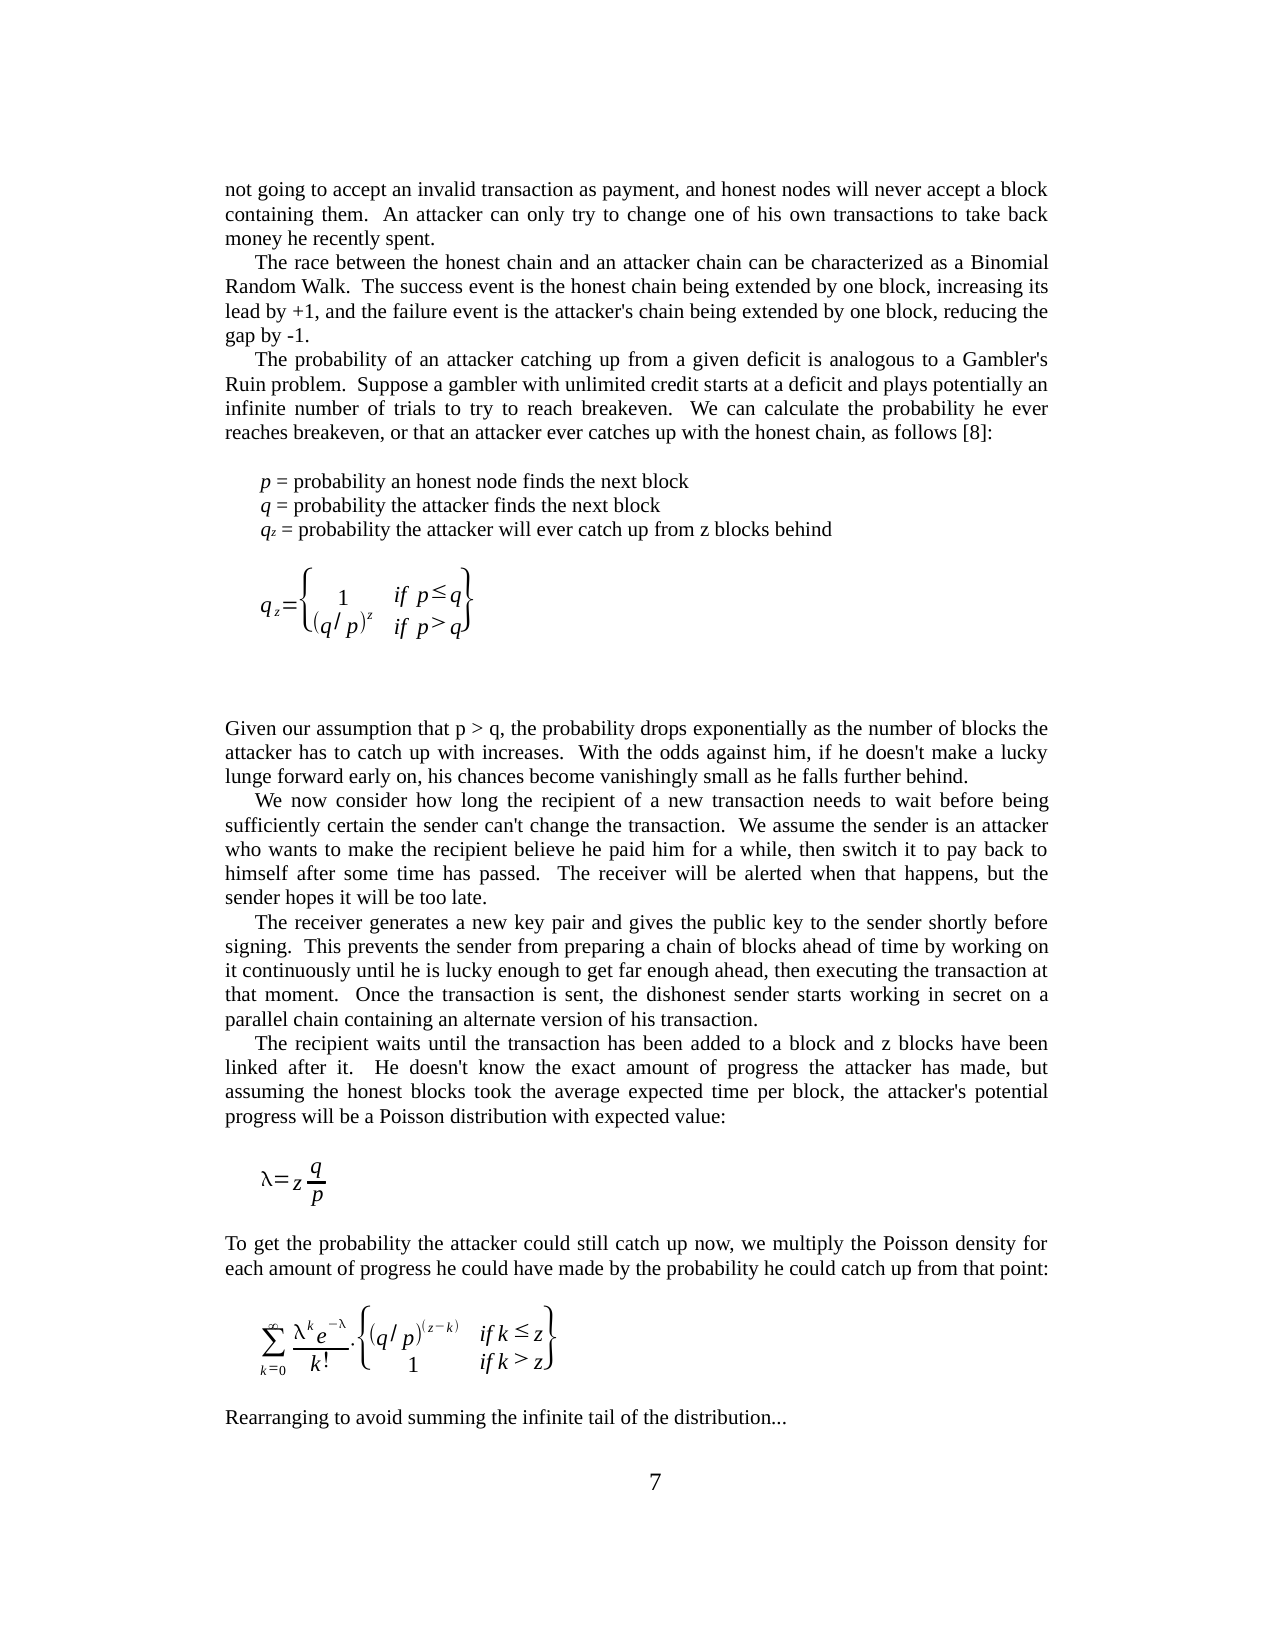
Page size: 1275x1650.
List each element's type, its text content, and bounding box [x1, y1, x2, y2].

text not going to accept an invalid transaction as payment, and honest nodes will never accept a block containing them. An attacker can only try to change one of his own transactions to take back money he recently spent. [225, 177, 1050, 250]
text The recipient waits until the transaction has been added to a block and z blocks have been linked after it. He doesn't know the exact amount of progress the attacker has made, but assuming the honest blocks took the average expected time per block, the attacker's potential progress will be a Poisson distribution with expected value: [225, 1031, 1050, 1128]
text Given our assumption that p > q, the probability drops exponentially as the number of blocks the attacker has to catch up with increases. With the odds against him, if he doesn't make a lucky lunge forward early on, his chances become vanishingly small as he falls further behind. [225, 715, 1050, 788]
text The race between the honest chain and an attacker chain can be characterized as a Binomial Random Walk. The success event is the honest chain being extended by one block, increasing its lead by +1, and the failure event is the attacker's chain being extended by one block, reducing the gap by -1. [225, 250, 1050, 347]
text We now consider how long the recipient of a new transaction needs to wait before being sufficiently certain the sender can't change the transaction. We assume the sender is an attacker who wants to make the recipient believe he paid him for a while, then switch it to pay back to himself after some time has passed. The receiver will be alerted when that happens, but the sender hopes it will be too late. [225, 788, 1050, 909]
text The probability of an attacker catching up from a given deficit is analogous to a Gambler's Ruin problem. Suppose a gambler with unlimited credit starts at a deficit and plays potentially an infinite number of trials to try to reach breakeven. We can calculate the probability he ever reaches breakeven, or that an attacker ever catches up with the honest chain, as follows [8]: [225, 347, 1050, 444]
text p = probability an honest node finds the next block [260, 468, 1050, 493]
text The receiver generates a new key pair and gives the public key to the sender shortly before signing. This prevents the sender from preparing a chain of blocks ahead of time by working on it continuously until he is lucky enough to get far enough ahead, then executing the transaction at that moment. Once the transaction is sent, the dishonest sender starts working in secret on a parallel chain containing an alternate version of his transaction. [225, 909, 1050, 1031]
text To get the probability the attacker could still catch up now, we multiply the Poisson density for each amount of progress he could have made by the probability he could catch up from that point: [225, 1231, 1050, 1279]
text Rearranging to avoid summing the infinite tail of the distribution... [225, 1405, 1050, 1429]
text q = probability the attacker finds the next block [260, 493, 1050, 517]
text qz = probability the attacker will ever catch up from z blocks behind [260, 517, 1050, 541]
